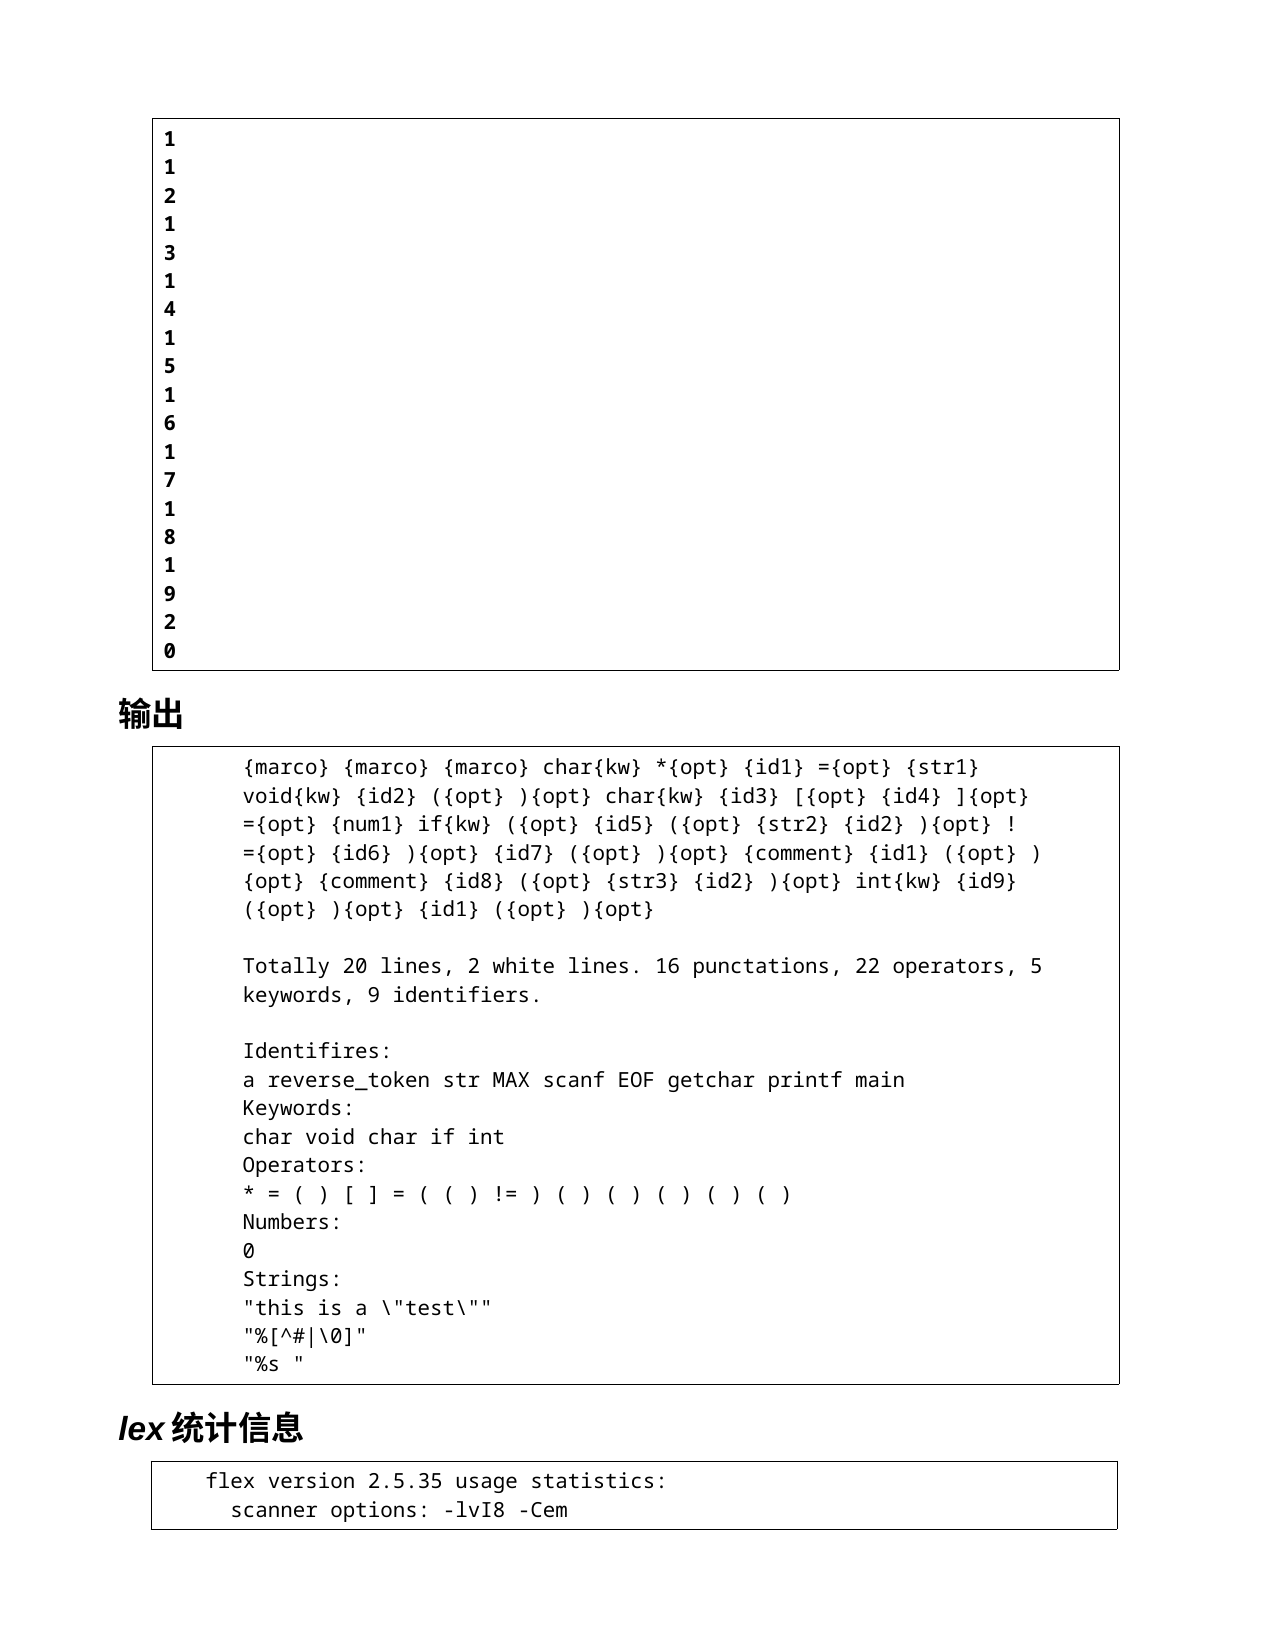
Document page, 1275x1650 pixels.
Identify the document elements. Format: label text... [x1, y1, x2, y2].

table_header [188, 119, 1119, 670]
subtitle lex统计信息 [118, 1409, 1157, 1448]
table_header flex version 2.5.35 usage statistics: scanner options: -lvI8 -Cem [152, 1462, 1117, 1529]
table_header {marco} {marco} {marco} char{kw} *{opt} {id1} ={opt} {str1} void{kw} {id2} ({opt} ){opt} char{kw} {id3} [{opt} {id4} ]{opt} ={opt} {num1} if{kw} ({opt} {id5} ({opt} {str2} {id2} ){opt} !={opt} {id6} ){opt} {id7} ({opt} ){opt} {comment} {id1} ({opt} ){opt} {comment} {id8} ({opt} {str3} {id2} ){opt} int{kw} {id9} ({opt} ){opt} {id1} ({opt} ){opt} Totally 20 lines, 2 white lines. 16 punctations, 22 operators, 5 keywords, 9 identifiers. Identifires: a reverse_token str MAX scanf EOF getchar printf main Keywords: char void char if int Operators: * = ( ) [ ] = ( ( ) != ) ( ) ( ) ( ) ( ) ( ) Numbers: 0 Strings: "this is a \"test\"" "%[^#|\0]" "%s " [153, 747, 1119, 1384]
subtitle 输出 [118, 695, 1157, 734]
table_header 1 12 13 14 15 16 17 18 19 20 [153, 119, 188, 670]
